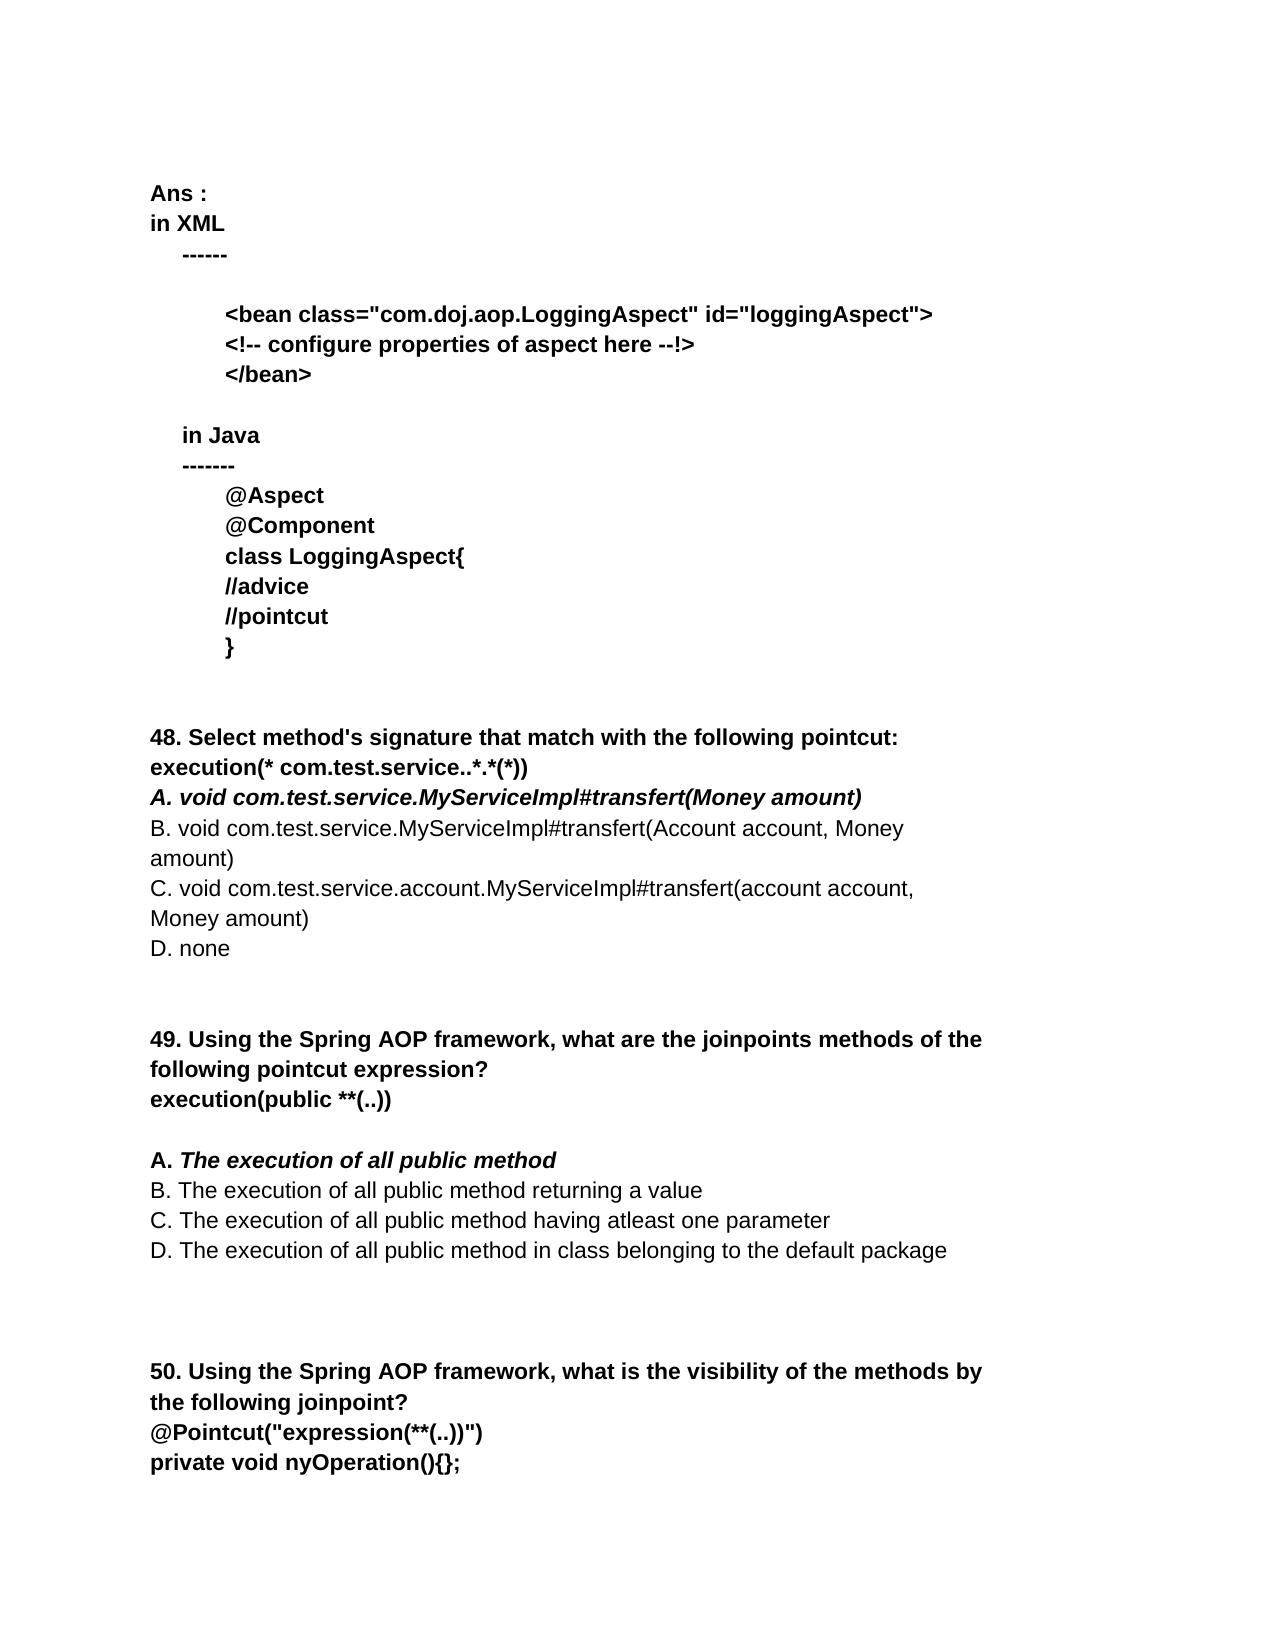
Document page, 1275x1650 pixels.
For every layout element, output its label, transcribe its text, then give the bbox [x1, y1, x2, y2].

text 50. Using the Spring AOP framework, what is the visibility of the methods by [150, 1358, 1125, 1385]
text </bean> [150, 361, 1125, 388]
text ------ [150, 241, 1125, 267]
text Money amount) [150, 905, 1125, 932]
text <!-- configure properties of aspect here --!> [150, 331, 1125, 358]
text A. The execution of all public method [150, 1147, 1125, 1173]
text C. void com.test.service.account.MyServiceImpl#transfert(account account, [150, 875, 1125, 901]
text <bean class="com.doj.aop.LoggingAspect" id="loggingAspect"> [150, 301, 1125, 327]
text C. The execution of all public method having atleast one parameter [150, 1207, 1125, 1234]
text @Aspect [150, 482, 1125, 509]
text in Java [150, 422, 1125, 448]
text B. The execution of all public method returning a value [150, 1177, 1125, 1203]
text @Component [150, 512, 1125, 539]
text @Pointcut("expression(**(..))") [150, 1419, 1125, 1445]
text //pointcut [150, 603, 1125, 629]
text D. The execution of all public method in class belonging to the default package [150, 1237, 1125, 1264]
text private void nyOperation(){}; [150, 1449, 1125, 1475]
text 48. Select method's signature that match with the following pointcut: [150, 724, 1125, 750]
text following pointcut expression? [150, 1056, 1125, 1083]
text the following joinpoint? [150, 1388, 1125, 1415]
text } [150, 633, 1125, 660]
text ------- [150, 452, 1125, 478]
text execution(* com.test.service..*.*(*)) [150, 754, 1125, 781]
text class LoggingAspect{ [150, 543, 1125, 569]
text 49. Using the Spring AOP framework, what are the joinpoints methods of the [150, 1026, 1125, 1052]
text Ans : [150, 180, 1125, 207]
text //advice [150, 573, 1125, 599]
text D. none [150, 935, 1125, 962]
text B. void com.test.service.MyServiceImpl#transfert(Account account, Money [150, 814, 1125, 841]
text in XML [150, 210, 1125, 237]
text execution(public **(..)) [150, 1086, 1125, 1113]
text A. void com.test.service.MyServiceImpl#transfert(Money amount) [150, 784, 1125, 811]
text amount) [150, 845, 1125, 871]
